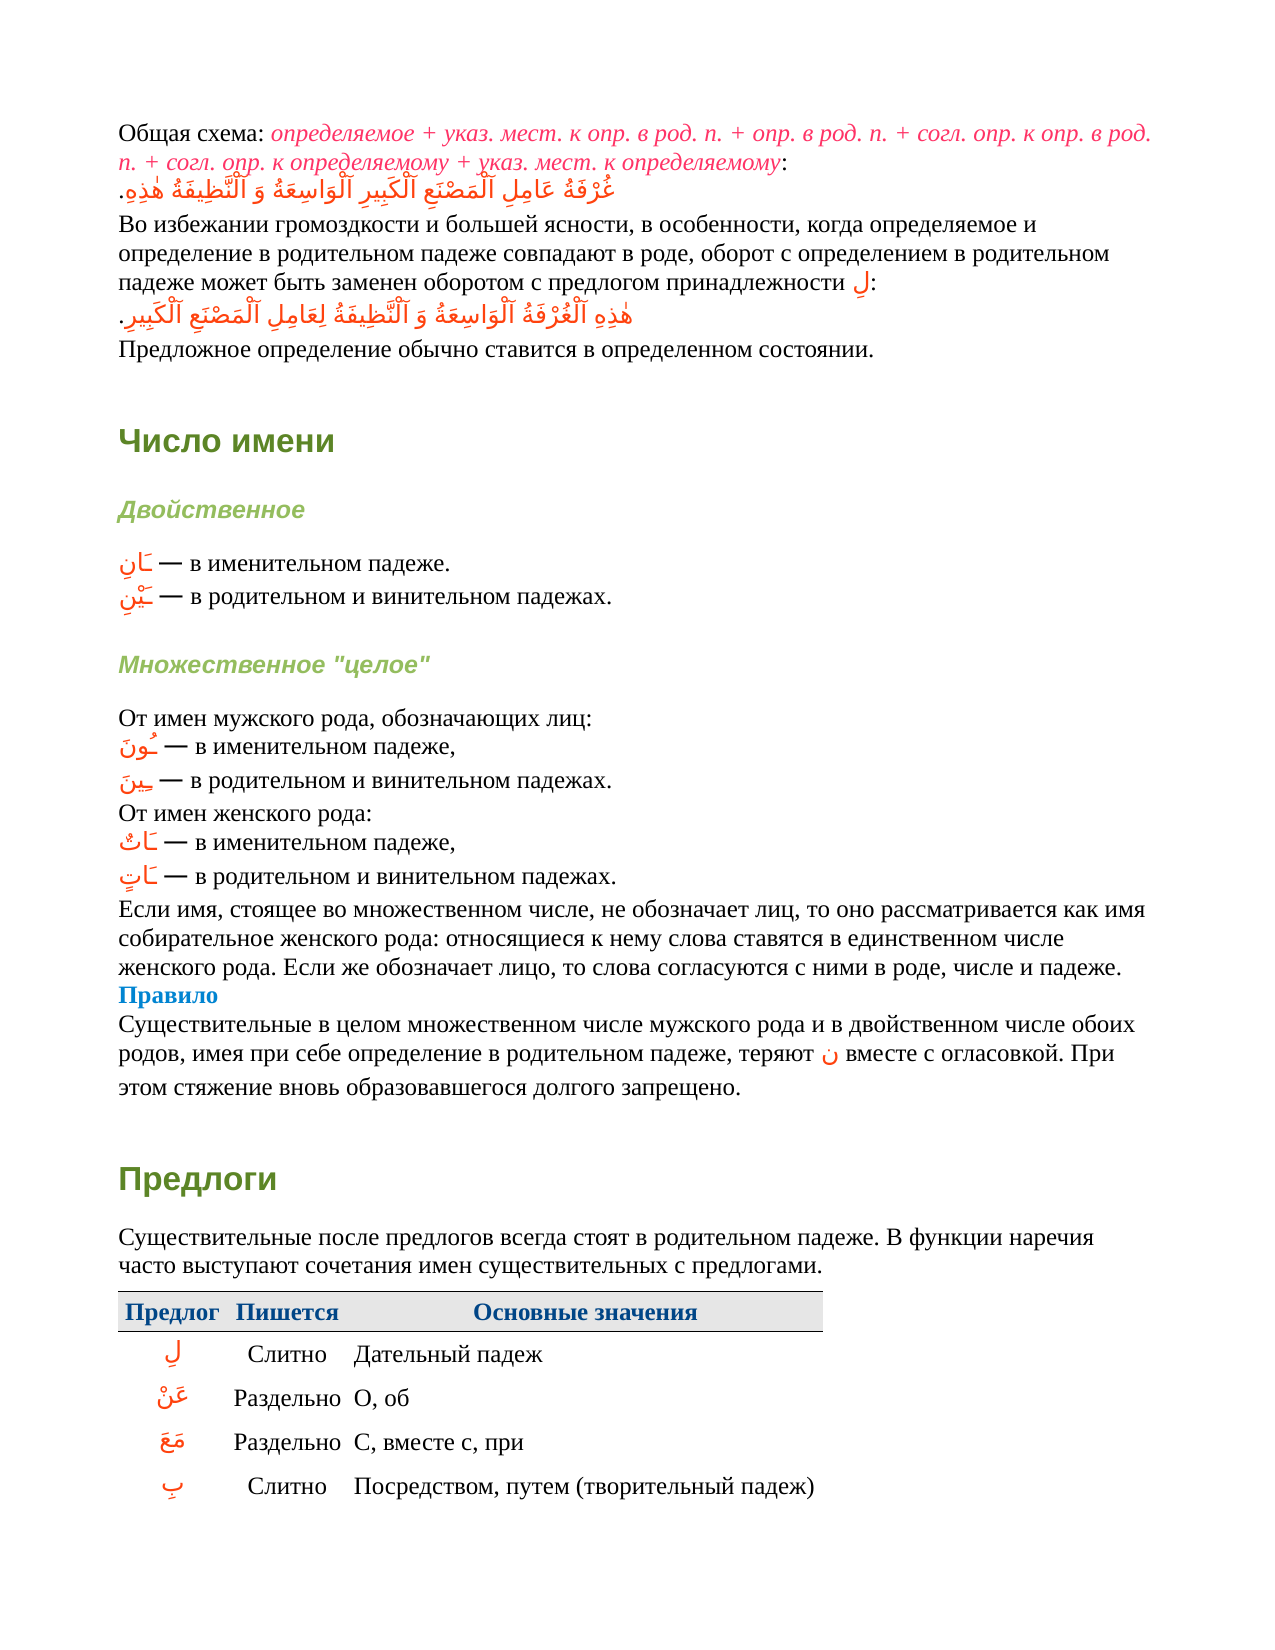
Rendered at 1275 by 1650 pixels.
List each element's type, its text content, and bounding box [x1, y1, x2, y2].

table_cell عَنْ [118, 1375, 226, 1419]
subtitle Множественное "целое" [118, 650, 1157, 679]
text ـِينَ — в родительном и винительном падежах. [118, 765, 1157, 798]
text ـَانِ — в именительном падеже. [118, 548, 1157, 581]
table_header Предлог [118, 1292, 226, 1331]
text Существительные после предлогов всегда стоят в родительном падеже. В функции наречия часто выступают сочетания имен существительных с предлогами. [118, 1222, 1157, 1279]
table_cell بِ [118, 1464, 226, 1507]
table_cell Раздельно [226, 1419, 348, 1463]
text ـُونَ — в именительном падеже, [118, 731, 1157, 765]
table_cell Дательный падеж [348, 1332, 823, 1375]
table_cell لِ [118, 1332, 226, 1375]
subtitle Двойственное [118, 495, 1157, 524]
text Предложное определение обычно ставится в определенном состоянии. [118, 334, 1157, 362]
text Правило [118, 981, 1157, 1009]
text От имен женского рода: [118, 798, 1157, 827]
table_cell مَعَ [118, 1419, 226, 1463]
text Во избежании громоздкости и большей ясности, в особенности, когда определяемое и определение в родительном падеже совпадают в роде, оборот с определением в родительном падеже может быть заменен оборотом с предлогом принадлежности لِ: [118, 209, 1157, 300]
text Существительные в целом множественном числе мужского рода и в двойственном числе обоих родов, имея при себе определение в родительном падеже, теряют ن вместе с огласовкой. При этом стяжение вновь образовавшегося долгого запрещено. [118, 1009, 1157, 1100]
text .غُرْفَةُ عَامِلِ آلْمَصْنَعِ آلْكَبِيرِ آلْوَاسِعَةُ وَ آلْنَّظِيفَةُ هٰذِهِ [118, 176, 1157, 209]
table_cell С, вместе с, при [348, 1419, 823, 1463]
table_cell Слитно [226, 1464, 348, 1507]
text ـَاتٌ — в именительном падеже, [118, 827, 1157, 861]
subtitle Число имени [118, 422, 1157, 460]
text Общая схема: определяемое + указ. мест. к опр. в род. п. + опр. в род. п. + согл. опр. к опр. в род. п. + согл. опр. к определяемому + указ. мест. к определяемому: [118, 118, 1157, 176]
table_header Основные значения [348, 1292, 823, 1331]
table_cell Раздельно [226, 1375, 348, 1419]
table_cell О, об [348, 1375, 823, 1419]
text От имен мужского рода, обозначающих лиц: [118, 703, 1157, 731]
table_cell Слитно [226, 1332, 348, 1375]
table_header Пишется [226, 1292, 348, 1331]
table_cell Посредством, путем (творительный падеж) [348, 1464, 823, 1507]
text .هٰذِهِ آلْغُرْفَةُ آلْوَاسِعَةُ وَ آلْنَّظِيفَةُ لِعَامِلِ آلْمَصْنَعِ آلْكَبِيرِ [118, 300, 1157, 334]
text Если имя, стоящее во множественном числе, не обозначает лиц, то оно рассматривается как имя собирательное женского рода: относящиеся к нему слова ставятся в единственном числе женского рода. Если же обозначает лицо, то слова согласуются с ними в роде, числе и падеже. [118, 894, 1157, 981]
subtitle Предлоги [118, 1159, 1157, 1198]
text ـَيْنِ — в родительном и винительном падежах. [118, 581, 1157, 615]
text ـَاتٍ — в родительном и винительном падежах. [118, 861, 1157, 894]
